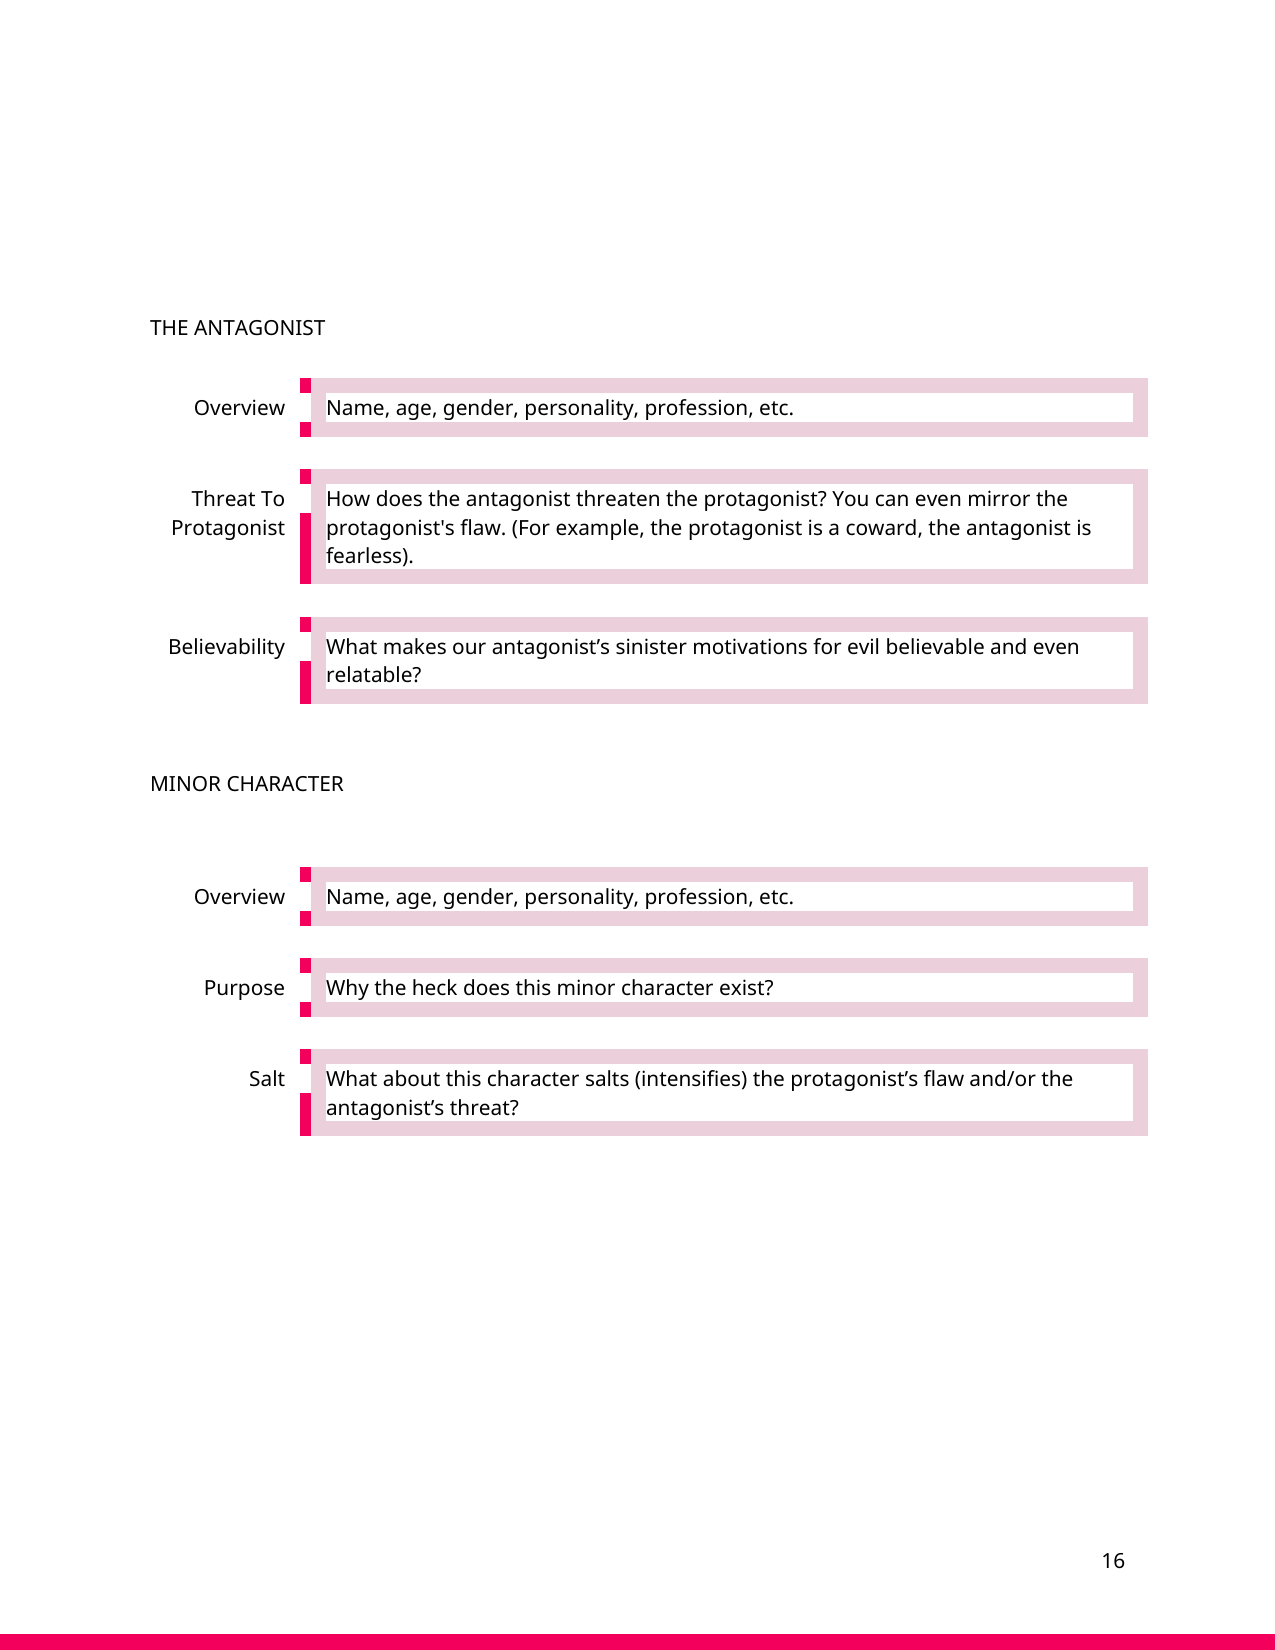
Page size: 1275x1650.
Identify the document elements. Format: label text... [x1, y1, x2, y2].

table_header [300, 1093, 311, 1136]
table_header Overview [150, 867, 300, 926]
text THE ANTAGONIST [150, 313, 1125, 341]
table_header Why the heck does this minor character exist? [311, 958, 1148, 1017]
table_header Threat To Protagonist [150, 469, 300, 584]
table_header Overview [150, 378, 300, 437]
table_header [300, 1049, 311, 1064]
table_header [300, 1002, 311, 1017]
table_header Purpose [150, 958, 300, 1017]
table_header What about this character salts (intensifies) the protagonist’s flaw and/or the antagonist’s threat? [311, 1049, 1148, 1136]
table_header How does the antagonist threaten the protagonist? You can even mirror the protagonist's flaw. (For example, the protagonist is a coward, the antagonist is fearless). [311, 469, 1148, 584]
table_header [300, 513, 311, 584]
table_header [300, 378, 311, 393]
table_header [300, 661, 311, 704]
table_header What makes our antagonist’s sinister motivations for evil believable and even relatable? [311, 617, 1148, 704]
table_header [300, 867, 311, 882]
table_header Salt [150, 1049, 300, 1136]
table_header [300, 911, 311, 926]
table_header [300, 469, 311, 484]
table_header Believability [150, 617, 300, 704]
table_header [300, 958, 311, 973]
table_header Name, age, gender, personality, profession, etc. [311, 378, 1148, 437]
table_header [300, 422, 311, 437]
table_header Name, age, gender, personality, profession, etc. [311, 867, 1148, 926]
text MINOR CHARACTER [150, 769, 1125, 798]
table_header [300, 617, 311, 632]
